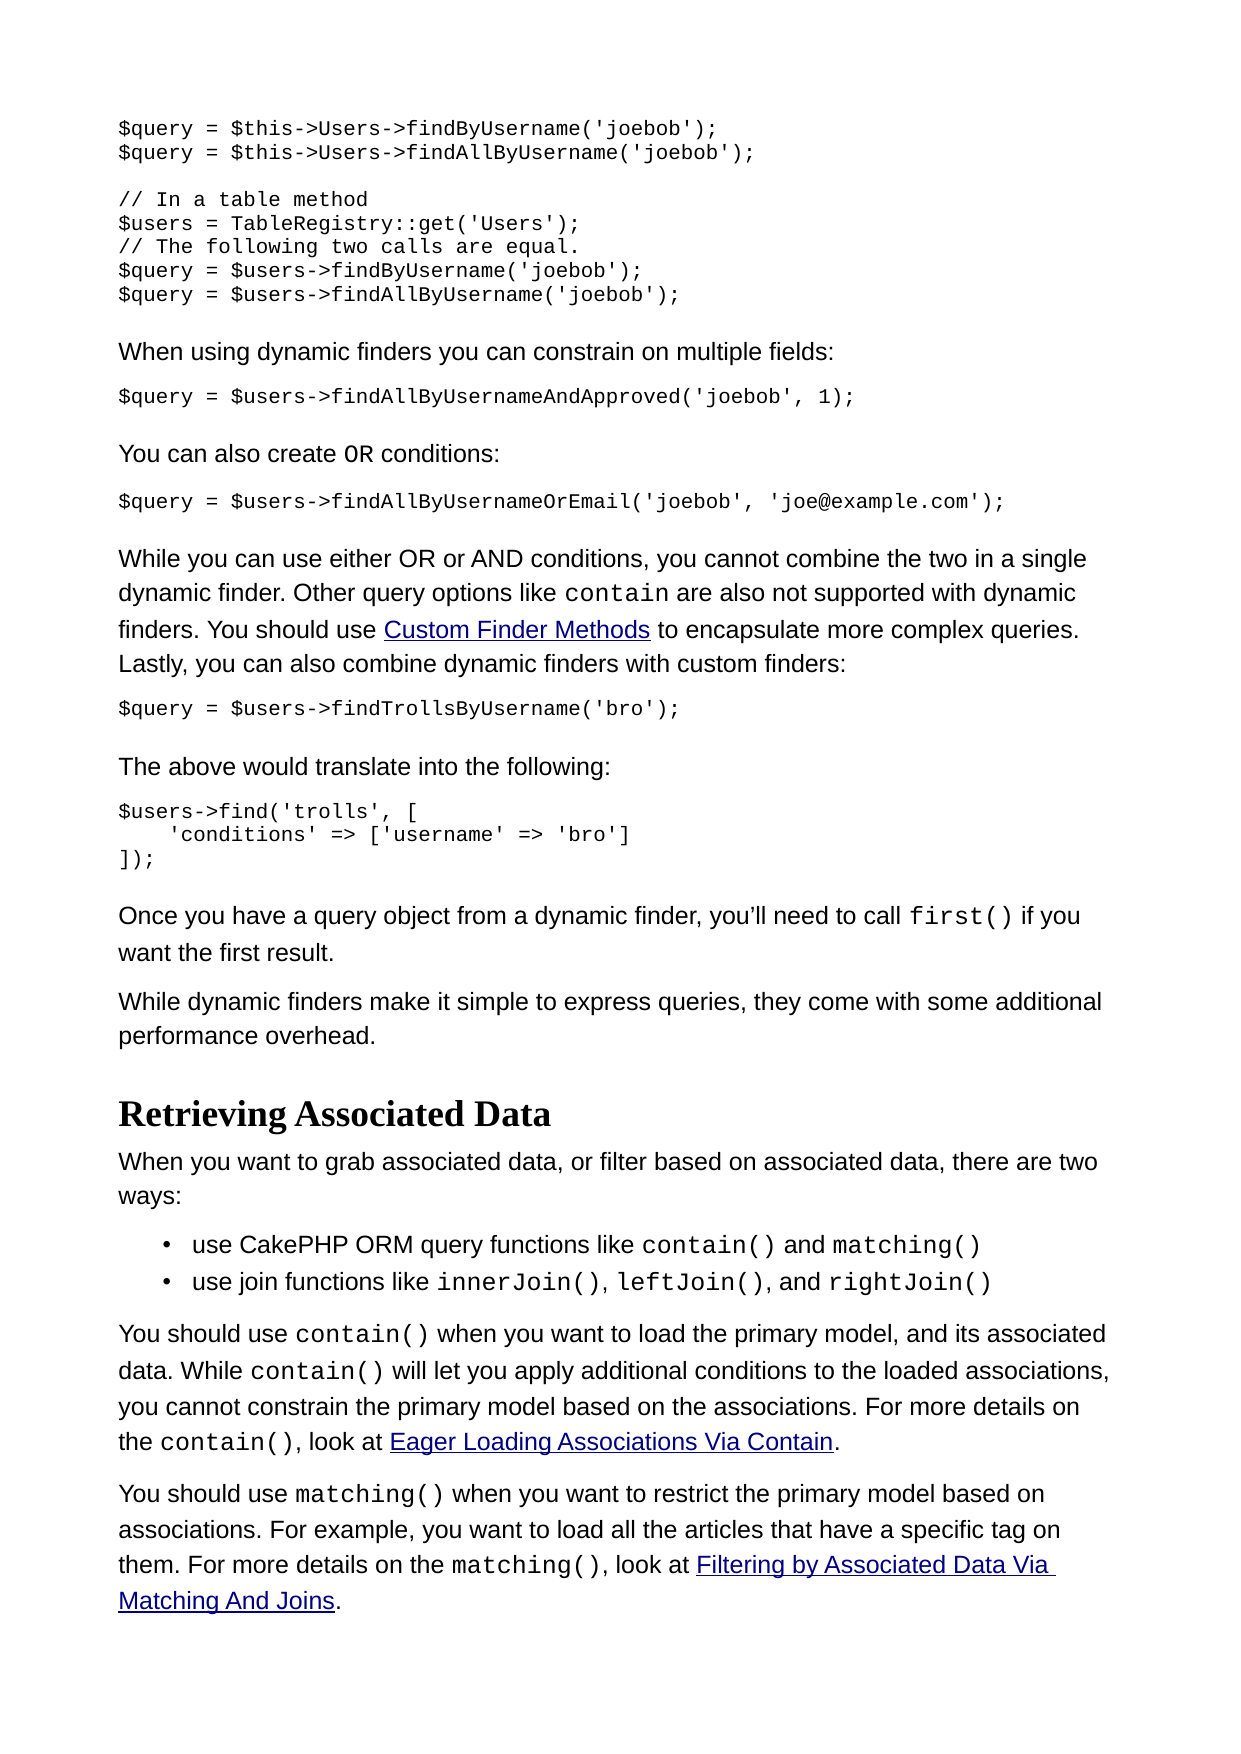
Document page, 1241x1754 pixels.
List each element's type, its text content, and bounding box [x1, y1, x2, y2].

text $query = $users->findAllByUsernameAndApproved('joebob', 1); [118, 386, 1122, 409]
text // In a table method [118, 189, 1122, 213]
text $query = $users->findTrollsByUsername('bro'); [118, 698, 1122, 722]
text You should use contain() when you want to load the primary model, and its associated data. While contain() will let you apply additional conditions to the loaded associations, you cannot constrain the primary model based on the associations. For more details on the contain(), look at Eager Loading Associations Via Contain. [118, 1319, 1122, 1458]
text The above would translate into the following: [118, 752, 1122, 780]
text // The following two calls are equal. [118, 236, 1122, 260]
text $users = TableRegistry::get('Users'); [118, 213, 1122, 236]
text ]); [118, 848, 1122, 872]
text $query = $users->findAllByUsernameOrEmail('joebob', 'joe@example.com'); [118, 491, 1122, 514]
text 'conditions' => ['username' => 'bro'] [118, 824, 1122, 848]
list use CakePHP ORM query functions like contain() and matching() [162, 1230, 1122, 1261]
text You should use matching() when you want to restrict the primary model based on associations. For example, you want to load all the articles that have a specific tag on them. For more details on the matching(), look at Filtering by Associated Data Via Matching And Joins. [118, 1478, 1122, 1615]
text $query = $this->Users->findByUsername('joebob'); [118, 118, 1122, 142]
list use join functions like innerJoin(), leftJoin(), and rightJoin() [162, 1267, 1122, 1298]
subtitle Retrieving Associated Data [118, 1091, 1122, 1134]
text $query = $users->findByUsername('joebob'); [118, 260, 1122, 284]
text While dynamic finders make it simple to express queries, they come with some additional performance overhead. [118, 987, 1122, 1050]
text Once you have a query object from a dynamic finder, you’ll need to call first() if you want the first result. [118, 901, 1122, 966]
text When you want to grab associated data, or filter based on associated data, there are two ways: [118, 1147, 1122, 1210]
text $users->find('trolls', [ [118, 801, 1122, 824]
text $query = $users->findAllByUsername('joebob'); [118, 284, 1122, 307]
text When using dynamic finders you can constrain on multiple fields: [118, 337, 1122, 366]
text While you can use either OR or AND conditions, you cannot combine the two in a single dynamic finder. Other query options like contain are also not supported with dynamic finders. You should use Custom Finder Methods to encapsulate more complex queries. Lastly, you can also combine dynamic finders with custom finders: [118, 544, 1122, 678]
text $query = $this->Users->findAllByUsername('joebob'); [118, 142, 1122, 165]
text You can also create OR conditions: [118, 439, 1122, 470]
